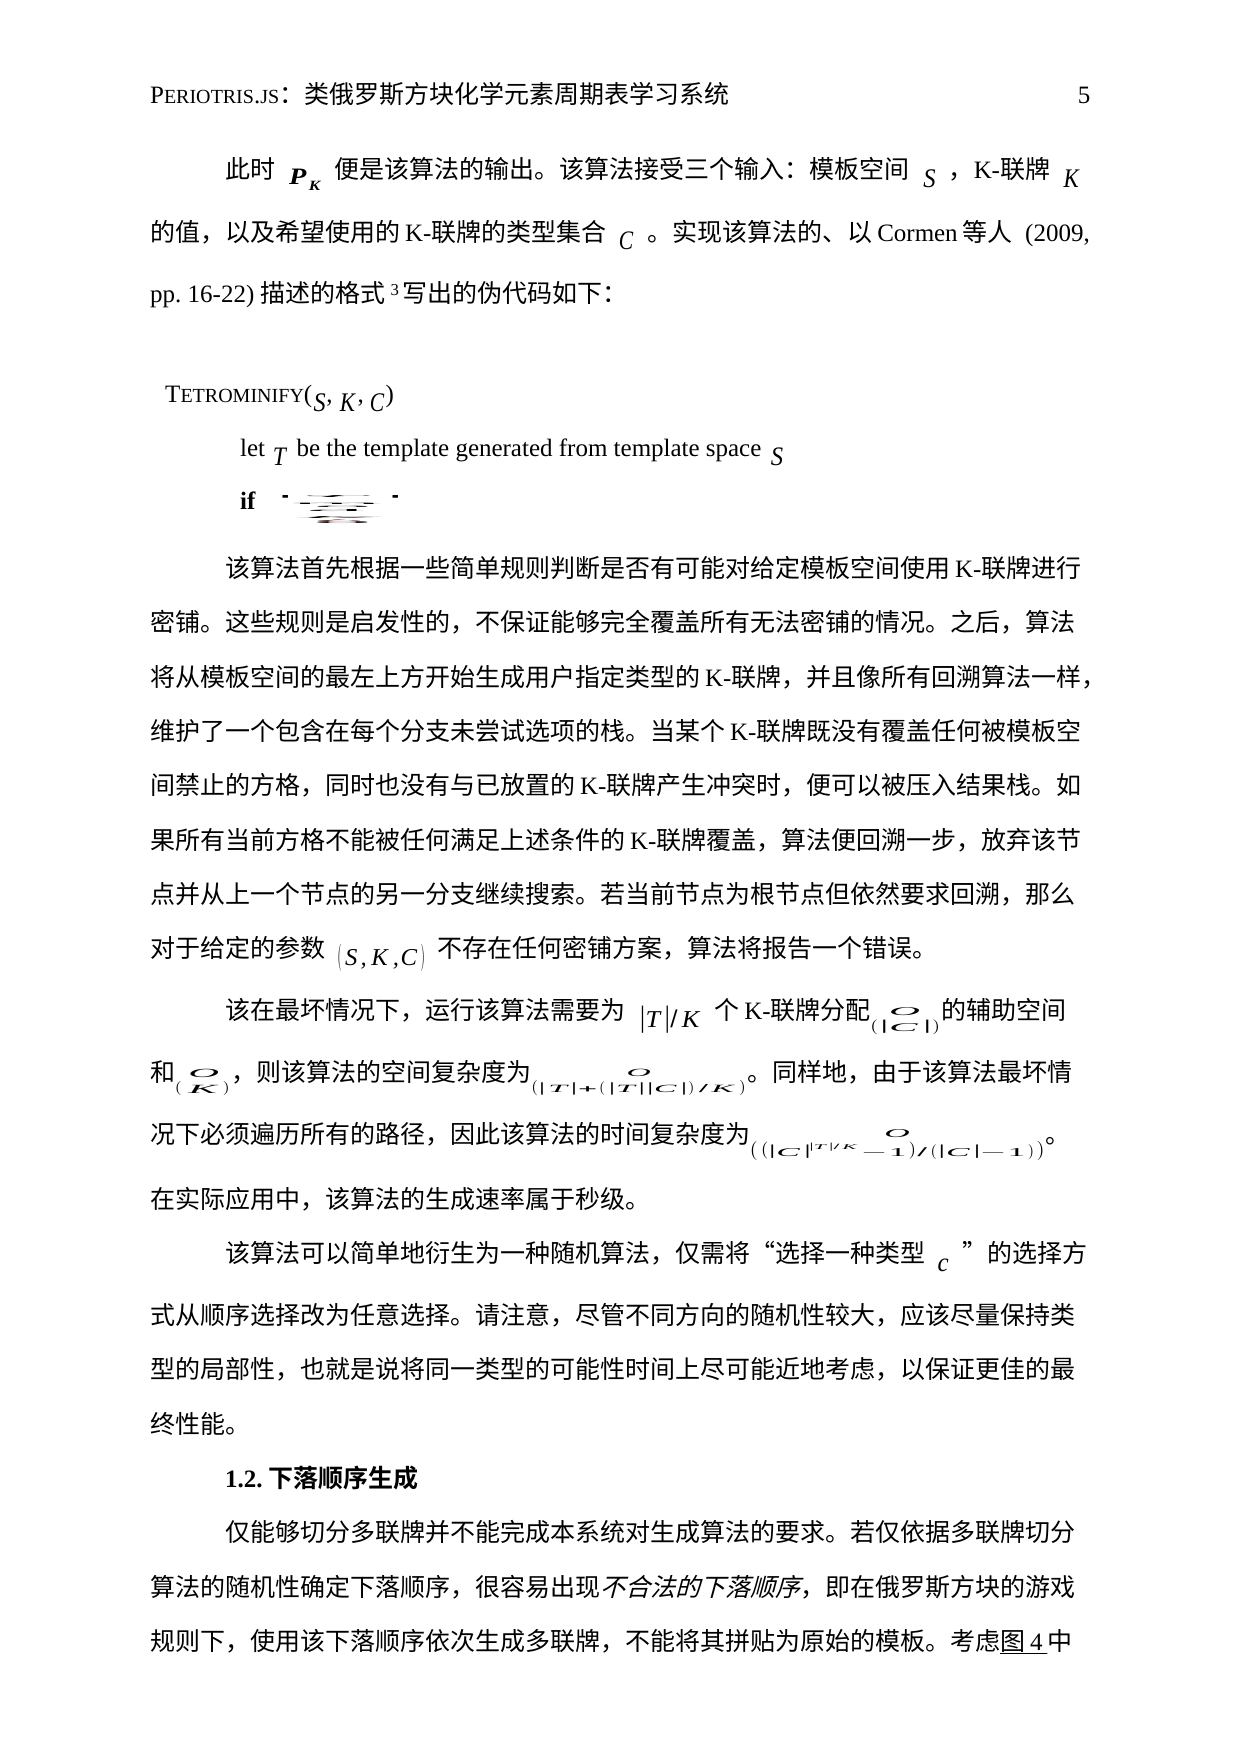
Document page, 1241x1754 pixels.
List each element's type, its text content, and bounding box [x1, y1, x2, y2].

text Tetrominify(, , ) [165, 379, 1067, 417]
text 该算法首先根据一些简单规则判断是否有可能对给定模板空间使用K-联牌进行密铺。这些规则是启发性的，不保证能够完全覆盖所有无法密铺的情况。之后，算法将从模板空间的最左上方开始生成用户指定类型的K-联牌，并且像所有回溯算法一样，维护了一个包含在每个分支未尝试选项的栈。当某个K-联牌既没有覆盖任何被模板空间禁止的方格，同时也没有与已放置的K-联牌产生冲突时，便可以被压入结果栈。如果所有当前方格不能被任何满足上述条件的K-联牌覆盖，算法便回溯一步，放弃该节点并从上一个节点的另一分支继续搜索。若当前节点为根节点但依然要求回溯，那么对于给定的参数 不存在任何密铺方案，算法将报告一个错误。 [150, 548, 1090, 973]
text 此时 便是该算法的输出。该算法接受三个输入：模板空间 ，K-联牌 的值，以及希望使用的K-联牌的类型集合 。实现该算法的、以Cormen等人 (2009, pp. 16-22) 描述的格式3写出的伪代码如下： [150, 150, 1090, 310]
subtitle 1.2. 下落顺序生成 [150, 1458, 1090, 1495]
text 该在最坏情况下，运行该算法需要为 个K-联牌分配的辅助空间和，则该算法的空间复杂度为。同样地，由于该算法最坏情况下必须遍历所有的路径，因此该算法的时间复杂度为。在实际应用中，该算法的生成速率属于秒级。 [150, 991, 1090, 1215]
text 仅能够切分多联牌并不能完成本系统对生成算法的要求。若仅依据多联牌切分算法的随机性确定下落顺序，很容易出现不合法的下落顺序，即在俄罗斯方块的游戏规则下，使用该下落顺序依次生成多联牌，不能将其拼贴为原始的模板。考虑图4中 [150, 1513, 1090, 1658]
text let be the template generated from template space [165, 432, 1067, 471]
text if [165, 486, 1067, 524]
text 该算法可以简单地衍生为一种随机算法，仅需将“选择一种类型 ”的选择方式从顺序选择改为任意选择。请注意，尽管不同方向的随机性较大，应该尽量保持类型的局部性，也就是说将同一类型的可能性时间上尽可能近地考虑，以保证更佳的最终性能。 [150, 1233, 1090, 1440]
